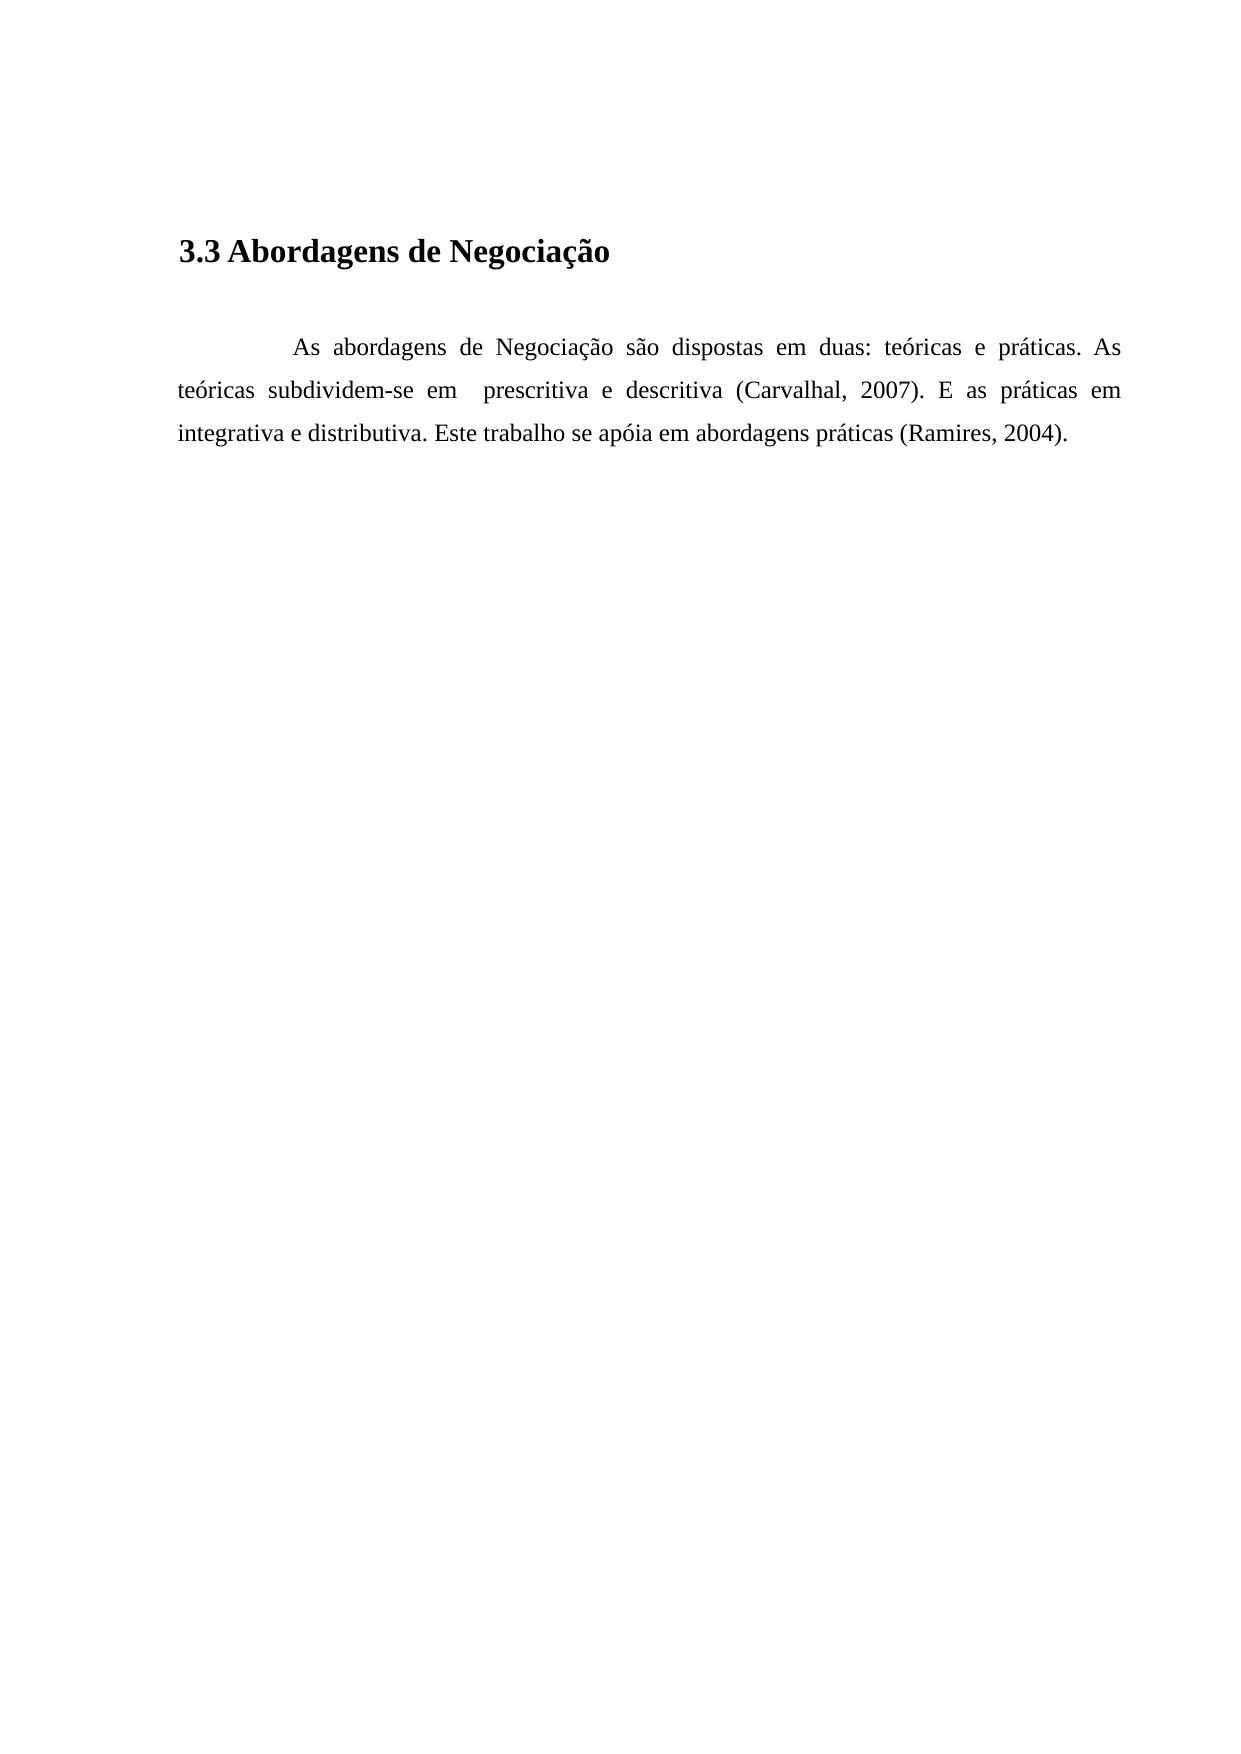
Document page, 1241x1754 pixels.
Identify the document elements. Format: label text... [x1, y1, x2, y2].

text 3.3 Abordagens de Negociação [179, 231, 1122, 269]
text As abordagens de Negociação são dispostas em duas: teóricas e práticas. As teóricas subdividem-se em prescritiva e descritiva (Carvalhal, 2007). E as práticas em integrativa e distributiva. Este trabalho se apóia em abordagens práticas (Ramires, 2004). [177, 332, 1122, 447]
